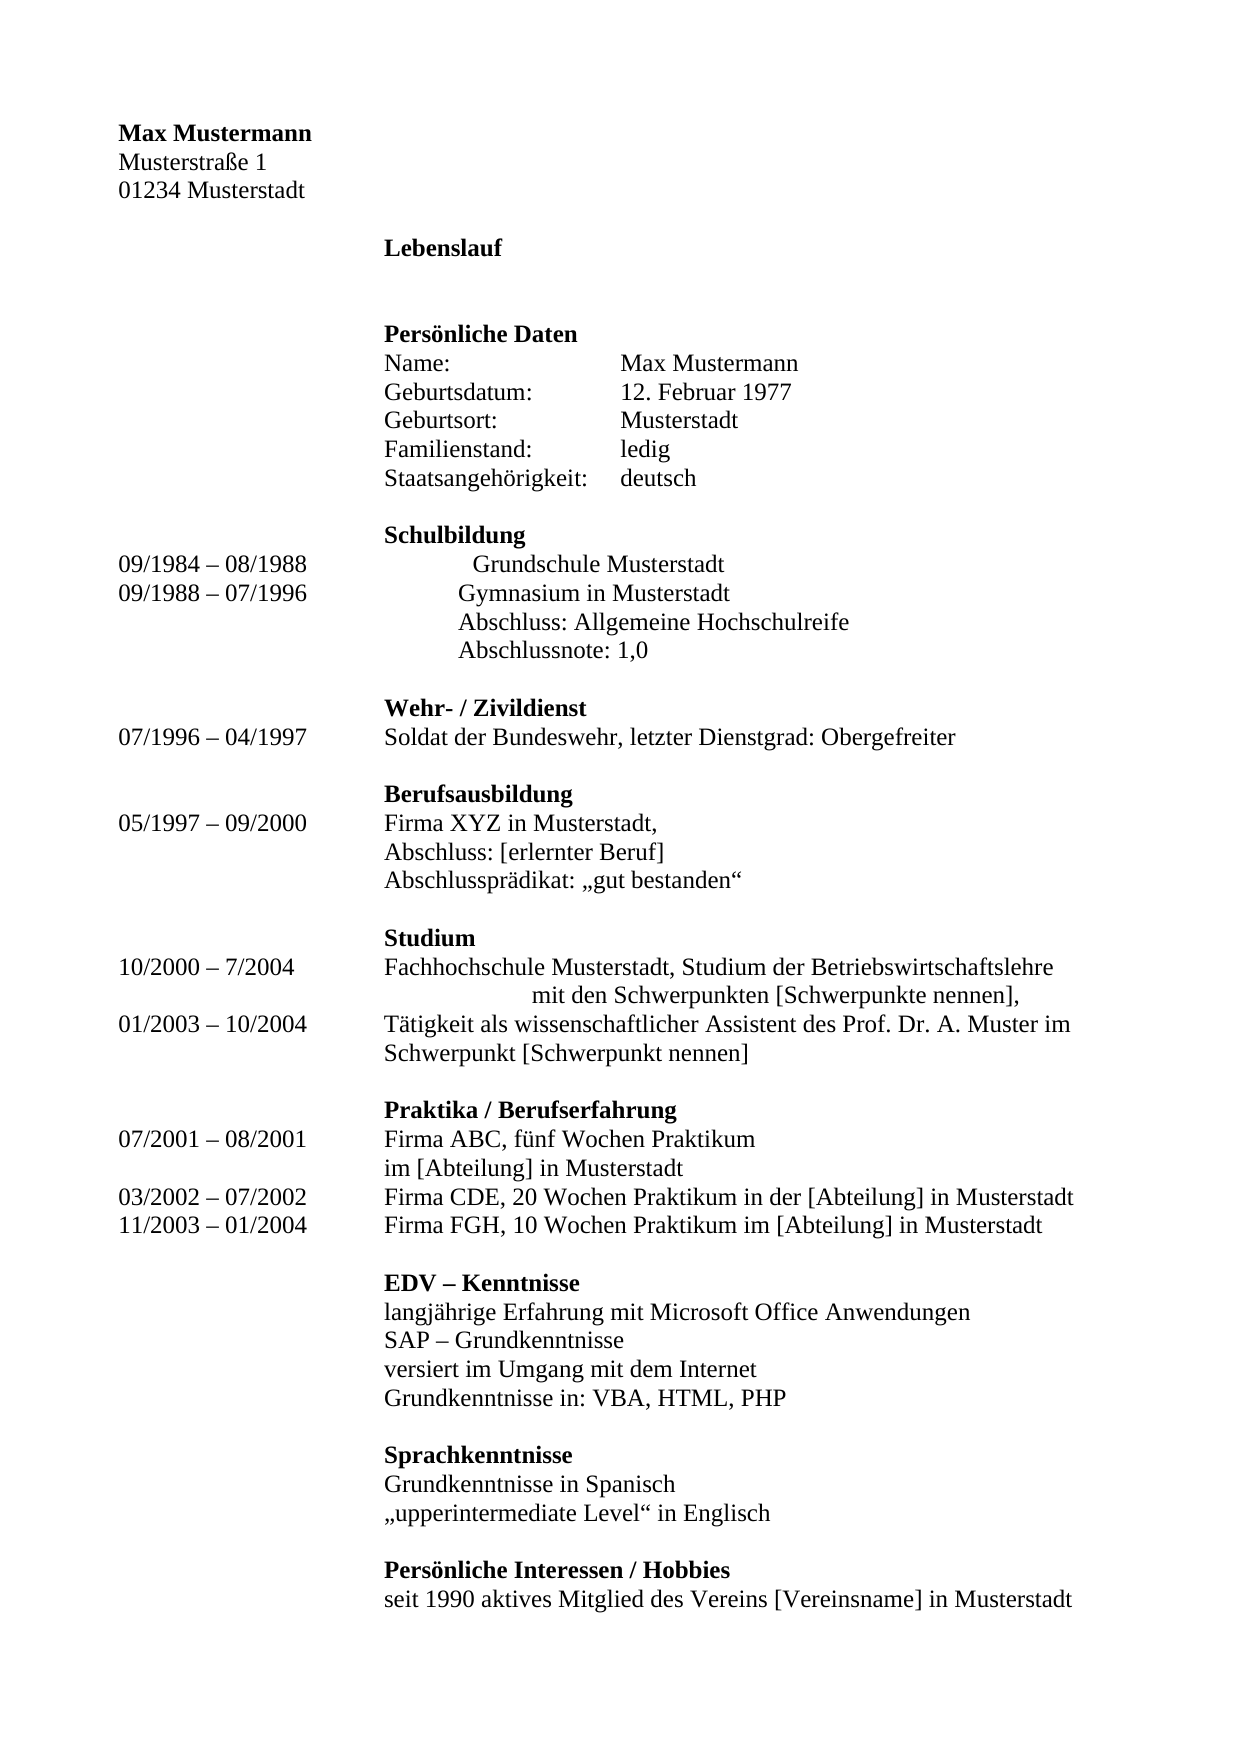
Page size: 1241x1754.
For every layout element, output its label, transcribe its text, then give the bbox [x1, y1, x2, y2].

subtitle Familienstand: ledig [118, 434, 1122, 463]
text 09/1988 – 07/1996 Gymnasium in Musterstadt [118, 578, 1122, 607]
text Grundkenntnisse in Spanisch [118, 1469, 1122, 1498]
text Persönliche Daten [118, 319, 1122, 348]
text Berufsausbildung [118, 779, 1122, 808]
text 07/1996 – 04/1997 Soldat der Bundeswehr, letzter Dienstgrad: Obergefreiter [118, 722, 1122, 751]
text 07/2001 – 08/2001 Firma ABC, fünf Wochen Praktikum [118, 1124, 1122, 1153]
text Persönliche Interessen / Hobbies [118, 1556, 1122, 1584]
text Studium [118, 923, 1122, 952]
subtitle Geburtsdatum: 12. Februar 1977 [118, 377, 1122, 406]
text „upperintermediate Level“ in Englisch [118, 1498, 1122, 1527]
subtitle Staatsangehörigkeit: deutsch [118, 463, 1122, 492]
text Abschluss: Allgemeine Hochschulreife [118, 607, 1122, 636]
text 01/2003 – 10/2004 Tätigkeit als wissenschaftlicher Assistent des Prof. Dr. A. Muster im Schwerpunkt [Schwerpunkt nennen] [118, 1009, 1122, 1067]
subtitle Lebenslauf [118, 233, 1122, 262]
text 01234 Musterstadt [118, 176, 1122, 204]
text Abschlussprädikat: „gut bestanden“ [118, 866, 1122, 894]
subtitle Geburtsort: Musterstadt [118, 406, 1122, 434]
text EDV – Kenntnisse [118, 1268, 1122, 1297]
text 03/2002 – 07/2002 Firma CDE, 20 Wochen Praktikum in der [Abteilung] in Musterstadt [118, 1182, 1122, 1211]
text versiert im Umgang mit dem Internet [118, 1354, 1122, 1383]
text 10/2000 – 7/2004 Fachhochschule Musterstadt, Studium der Betriebswirtschaftslehre [118, 952, 1122, 981]
text Schulbildung [118, 521, 1122, 549]
text 09/1984 – 08/1988 Grundschule Musterstadt [118, 549, 1122, 578]
text Praktika / Berufserfahrung [118, 1096, 1122, 1124]
text Abschlussnote: 1,0 [118, 636, 1122, 664]
text SAP – Grundkenntnisse [118, 1326, 1122, 1354]
text Grundkenntnisse in: VBA, HTML, PHP [118, 1383, 1122, 1412]
text Musterstraße 1 [118, 147, 1122, 176]
text Sprachkenntnisse [118, 1441, 1122, 1469]
text Abschluss: [erlernter Beruf] [118, 837, 1122, 866]
subtitle Max Mustermann [118, 118, 1122, 147]
text langjährige Erfahrung mit Microsoft Office Anwendungen [118, 1297, 1122, 1326]
subtitle im [Abteilung] in Musterstadt [118, 1153, 1122, 1182]
text Wehr- / Zivildienst [118, 693, 1122, 722]
text 05/1997 – 09/2000 Firma XYZ in Musterstadt, [118, 808, 1122, 837]
text 11/2003 – 01/2004 Firma FGH, 10 Wochen Praktikum im [Abteilung] in Musterstadt [118, 1211, 1122, 1239]
text mit den Schwerpunkten [Schwerpunkte nennen], [266, 981, 1122, 1009]
text seit 1990 aktives Mitglied des Vereins [Vereinsname] in Musterstadt [118, 1584, 1122, 1613]
subtitle Name: Max Mustermann [118, 348, 1122, 377]
